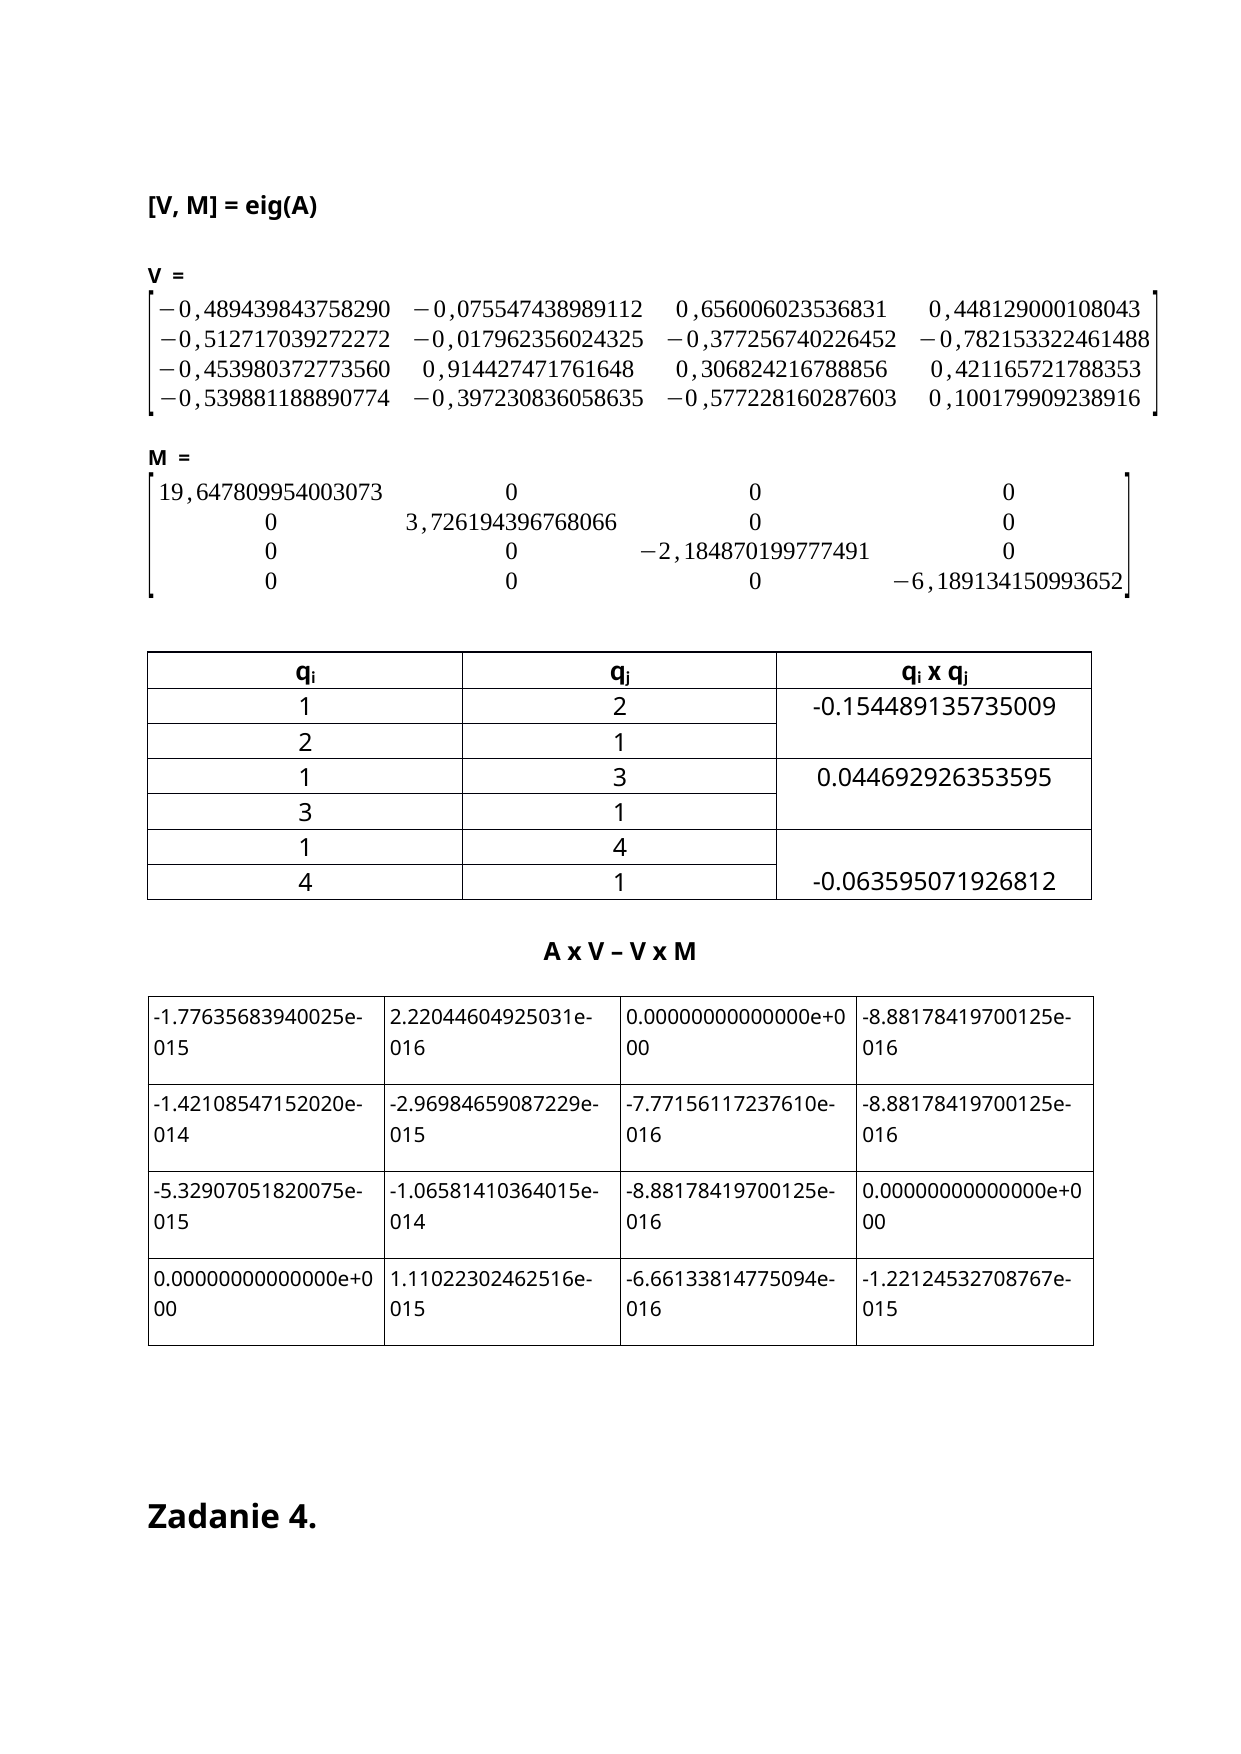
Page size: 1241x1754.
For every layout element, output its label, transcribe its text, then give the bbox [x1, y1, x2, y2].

table_cell -1.06581410364015e-014 [385, 1172, 620, 1258]
text V = [148, 261, 1093, 418]
text A x V – V x M [148, 934, 1093, 968]
table_cell 2 [463, 689, 776, 723]
table_cell 0.00000000000000e+000 [857, 1172, 1093, 1258]
table_cell 1 [148, 759, 462, 793]
table_cell 1 [148, 689, 462, 723]
text Zadanie 4. [148, 1493, 1093, 1539]
table_header qj [463, 653, 776, 688]
table_cell -8.88178419700125e-016 [857, 1085, 1093, 1171]
table_cell -1.42108547152020e-014 [149, 1085, 384, 1171]
table_header 2.22044604925031e-016 [385, 997, 620, 1083]
table_header -1.77635683940025e-015 [149, 997, 384, 1083]
table_cell 0.00000000000000e+000 [149, 1259, 384, 1345]
table_header 0.00000000000000e+000 [621, 997, 856, 1083]
table_header qi x qj [777, 653, 1091, 688]
table_cell 0.044692926353595 [777, 759, 1091, 828]
table_cell 3 [148, 794, 462, 828]
table_cell -0.154489135735009 [777, 689, 1091, 758]
table_cell -7.77156117237610e-016 [621, 1085, 856, 1171]
table_cell -6.66133814775094e-016 [621, 1259, 856, 1345]
table_cell 4 [148, 865, 462, 899]
text M = [148, 443, 1093, 601]
table_cell -2.96984659087229e-015 [385, 1085, 620, 1171]
table_cell 4 [463, 830, 776, 863]
table_cell -0.063595071926812 [777, 830, 1091, 899]
table_cell 1 [463, 794, 776, 828]
text [V, M] = eig(A) [148, 187, 1093, 221]
table_cell 1 [463, 865, 776, 899]
table_cell -5.32907051820075e-015 [149, 1172, 384, 1258]
table_cell -1.22124532708767e-015 [857, 1259, 1093, 1345]
table_cell 1.11022302462516e-015 [385, 1259, 620, 1345]
table_header qi [148, 653, 462, 688]
table_cell 1 [463, 724, 776, 758]
table_cell 2 [148, 724, 462, 758]
table_cell -8.88178419700125e-016 [621, 1172, 856, 1258]
table_cell 1 [148, 830, 462, 863]
table_cell 3 [463, 759, 776, 793]
table_header -8.88178419700125e-016 [857, 997, 1093, 1083]
